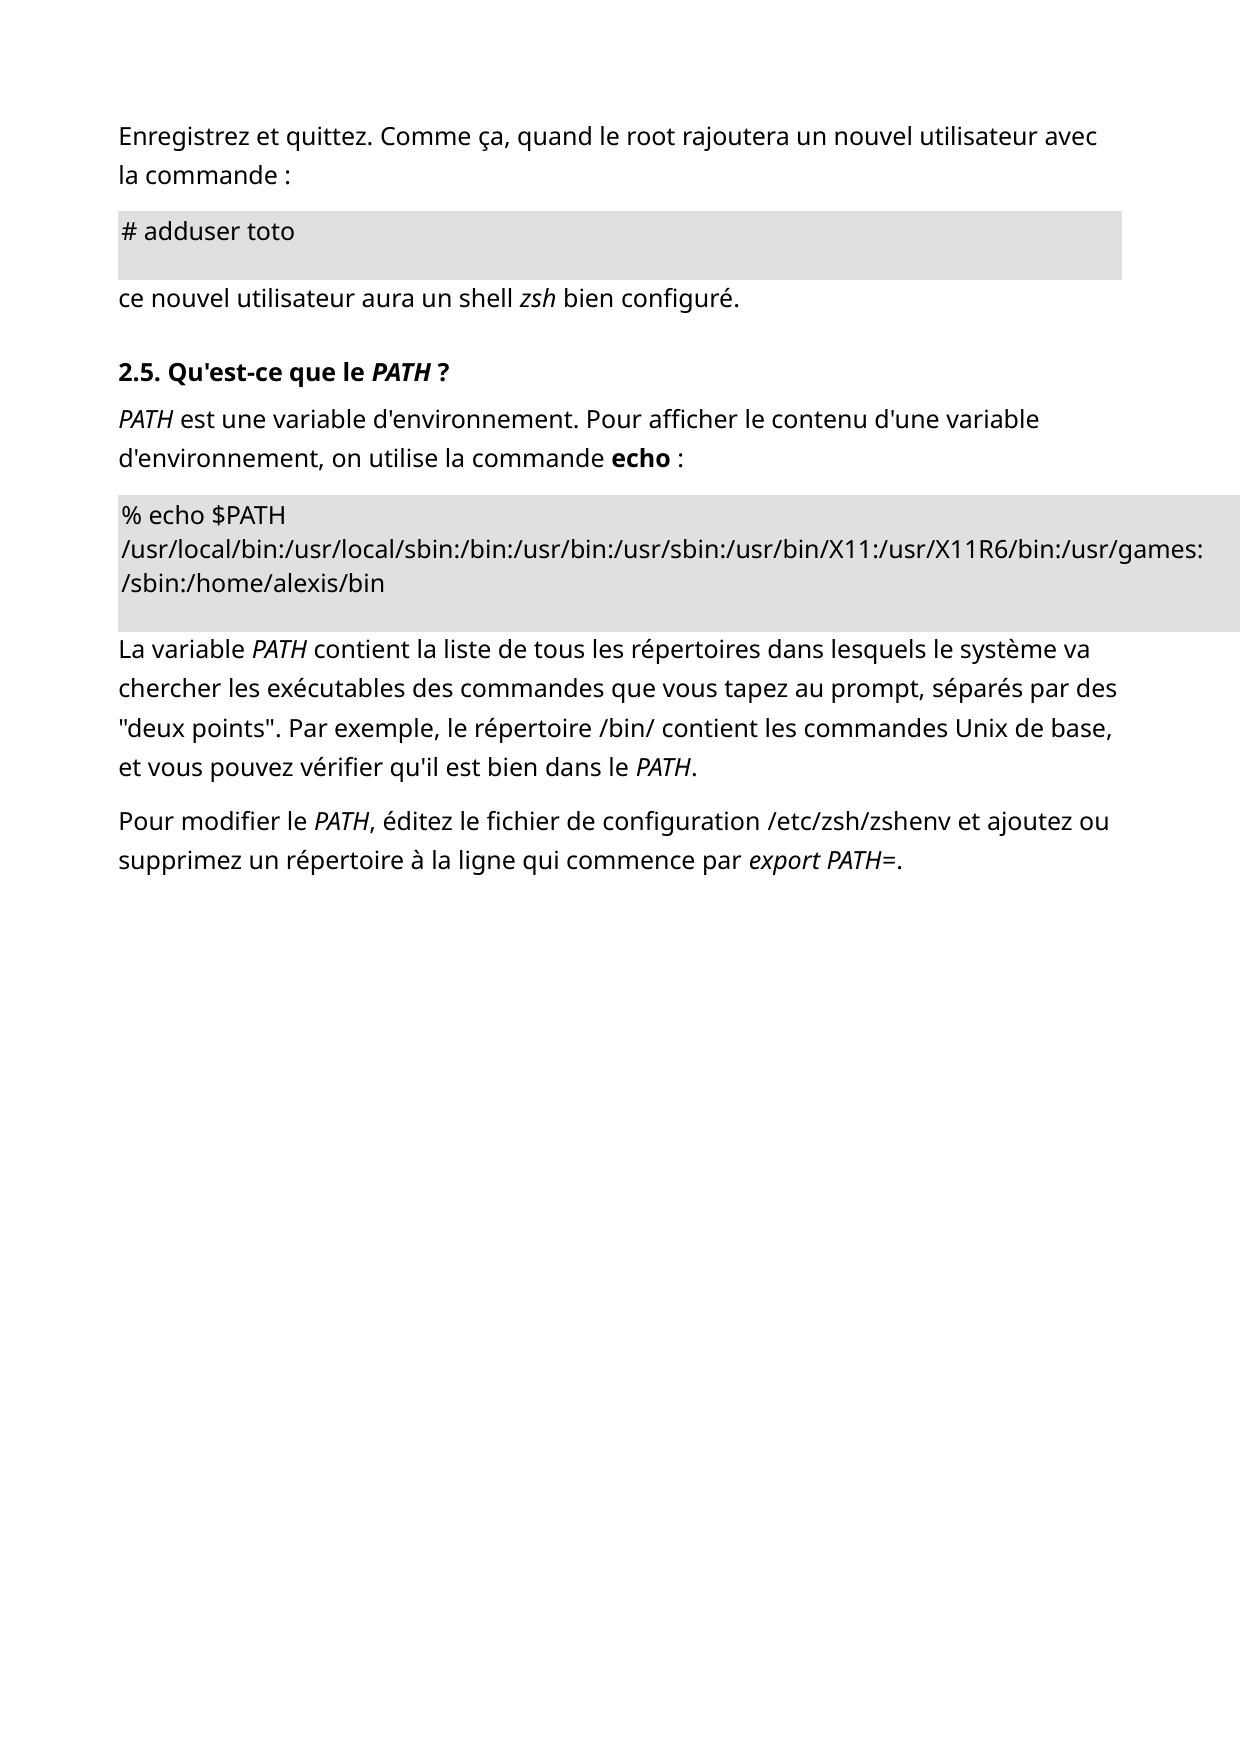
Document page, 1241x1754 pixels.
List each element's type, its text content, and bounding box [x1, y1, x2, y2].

text Enregistrez et quittez. Comme ça, quand le root rajoutera un nouvel utilisateur avec la commande : [118, 118, 1122, 191]
text ce nouvel utilisateur aura un shell zsh bien configuré. [118, 280, 1122, 314]
subtitle 2.5. Qu'est-ce que le PATH ? [118, 355, 1122, 389]
table_header # adduser toto [118, 211, 1122, 280]
table_header % echo $PATH /usr/local/bin:/usr/local/sbin:/bin:/usr/bin:/usr/sbin:/usr/bin/X11:/usr/X11R6/bin:/usr/games: /sbin:/home/alexis/bin [118, 495, 1240, 632]
text La variable PATH contient la liste de tous les répertoires dans lesquels le système va chercher les exécutables des commandes que vous tapez au prompt, séparés par des "deux points". Par exemple, le répertoire /bin/ contient les commandes Unix de base, et vous pouvez vérifier qu'il est bien dans le PATH. [118, 632, 1122, 783]
text Pour modifier le PATH, éditez le fichier de configuration /etc/zsh/zshenv et ajoutez ou supprimez un répertoire à la ligne qui commence par export PATH=. [118, 803, 1122, 876]
text PATH est une variable d'environnement. Pour afficher le contenu d'une variable d'environnement, on utilise la commande echo : [118, 402, 1122, 475]
